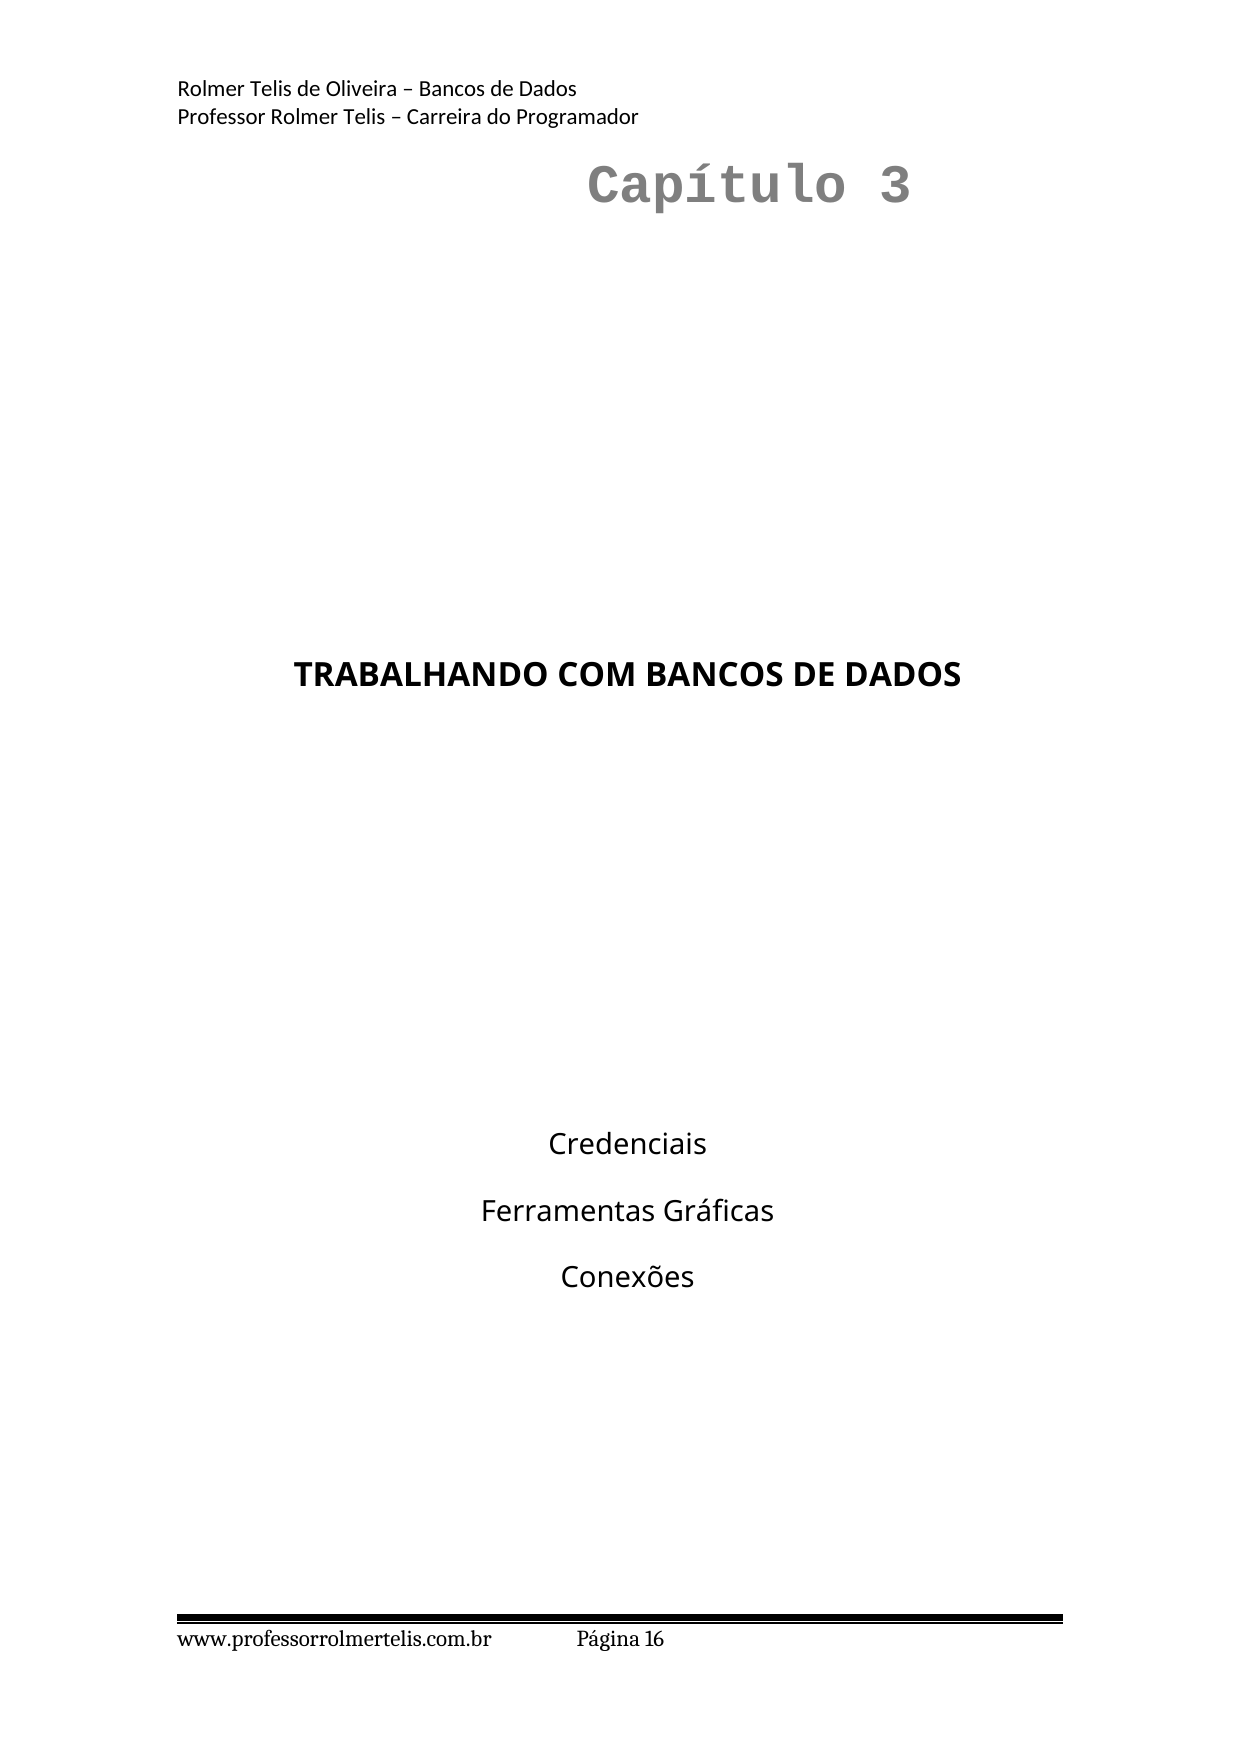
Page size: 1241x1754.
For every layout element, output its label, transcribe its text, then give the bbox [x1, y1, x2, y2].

table_header Capítulo 3 [177, 158, 1078, 630]
table_cell Credenciais Ferramentas Gráficas Conexões [177, 1103, 1078, 1575]
table_cell TRABALHANDO COM BANCOS DE DADOS [177, 630, 1078, 1103]
